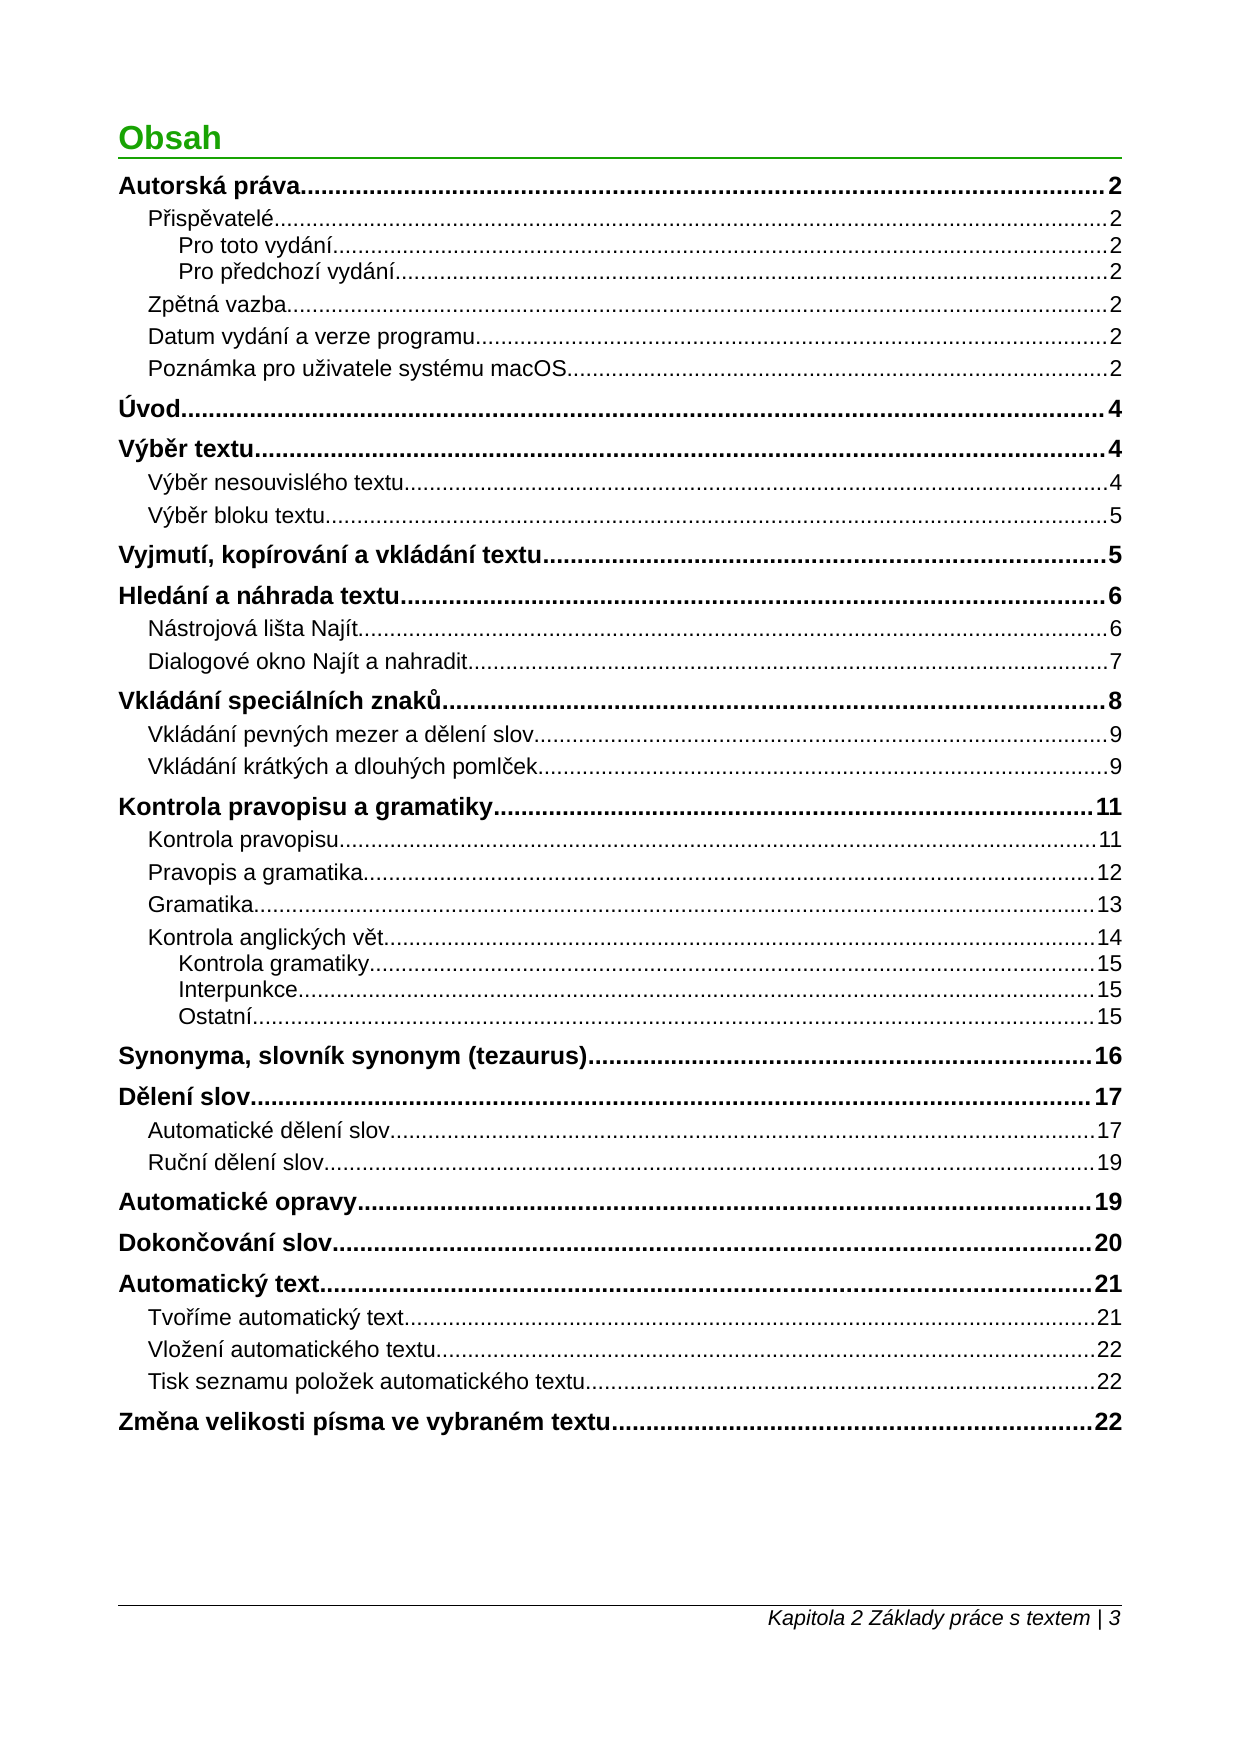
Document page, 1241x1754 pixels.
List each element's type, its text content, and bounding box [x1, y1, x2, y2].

text Vyjmutí, kopírování a vkládání textu 5 [118, 540, 1122, 569]
text Interpunkce 15 [178, 976, 1122, 1003]
text Pro předchozí vydání 2 [178, 258, 1122, 284]
text Pro toto vydání 2 [178, 232, 1122, 258]
text Vkládání krátkých a dlouhých pomlček 9 [148, 753, 1122, 780]
text Kontrola pravopisu a gramatiky 11 [118, 792, 1122, 820]
text Vložení automatického textu 22 [148, 1336, 1122, 1362]
text Změna velikosti písma ve vybraném textu 22 [118, 1407, 1122, 1435]
text Přispěvatelé 2 [148, 205, 1122, 232]
text Kontrola anglických vět 14 [148, 924, 1122, 950]
text Nástrojová lišta Najít 6 [148, 615, 1122, 642]
text Gramatika 13 [148, 891, 1122, 918]
text Zpětná vazba 2 [148, 291, 1122, 317]
text Automatické dělení slov 17 [148, 1117, 1122, 1143]
text Dělení slov 17 [118, 1082, 1122, 1111]
text Synonyma, slovník synonym (tezaurus) 16 [118, 1041, 1122, 1070]
text Ostatní 15 [178, 1003, 1122, 1029]
text Tvoříme automatický text 21 [148, 1303, 1122, 1330]
text Úvod 4 [118, 394, 1122, 422]
text Hledání a náhrada textu 6 [118, 581, 1122, 609]
text Datum vydání a verze programu 2 [148, 323, 1122, 349]
text Dokončování slov 20 [118, 1228, 1122, 1257]
text Kontrola pravopisu 11 [148, 826, 1122, 853]
text Vkládání pevných mezer a dělení slov 9 [148, 721, 1122, 747]
text Dialogové okno Najít a nahradit 7 [148, 648, 1122, 674]
text Poznámka pro uživatele systému macOS 2 [148, 355, 1122, 382]
text Ruční dělení slov 19 [148, 1149, 1122, 1175]
text Tisk seznamu položek automatického textu 22 [148, 1368, 1122, 1395]
text Výběr nesouvislého textu 4 [148, 469, 1122, 496]
text Automatické opravy 19 [118, 1187, 1122, 1216]
text Výběr bloku textu 5 [148, 502, 1122, 528]
text Výběr textu 4 [118, 434, 1122, 463]
text Vkládání speciálních znaků 8 [118, 686, 1122, 715]
text Kontrola gramatiky 15 [178, 950, 1122, 976]
subtitle Obsah [118, 118, 1122, 157]
text Autorská práva 2 [118, 171, 1122, 199]
text Automatický text 21 [118, 1269, 1122, 1297]
text Pravopis a gramatika 12 [148, 859, 1122, 885]
